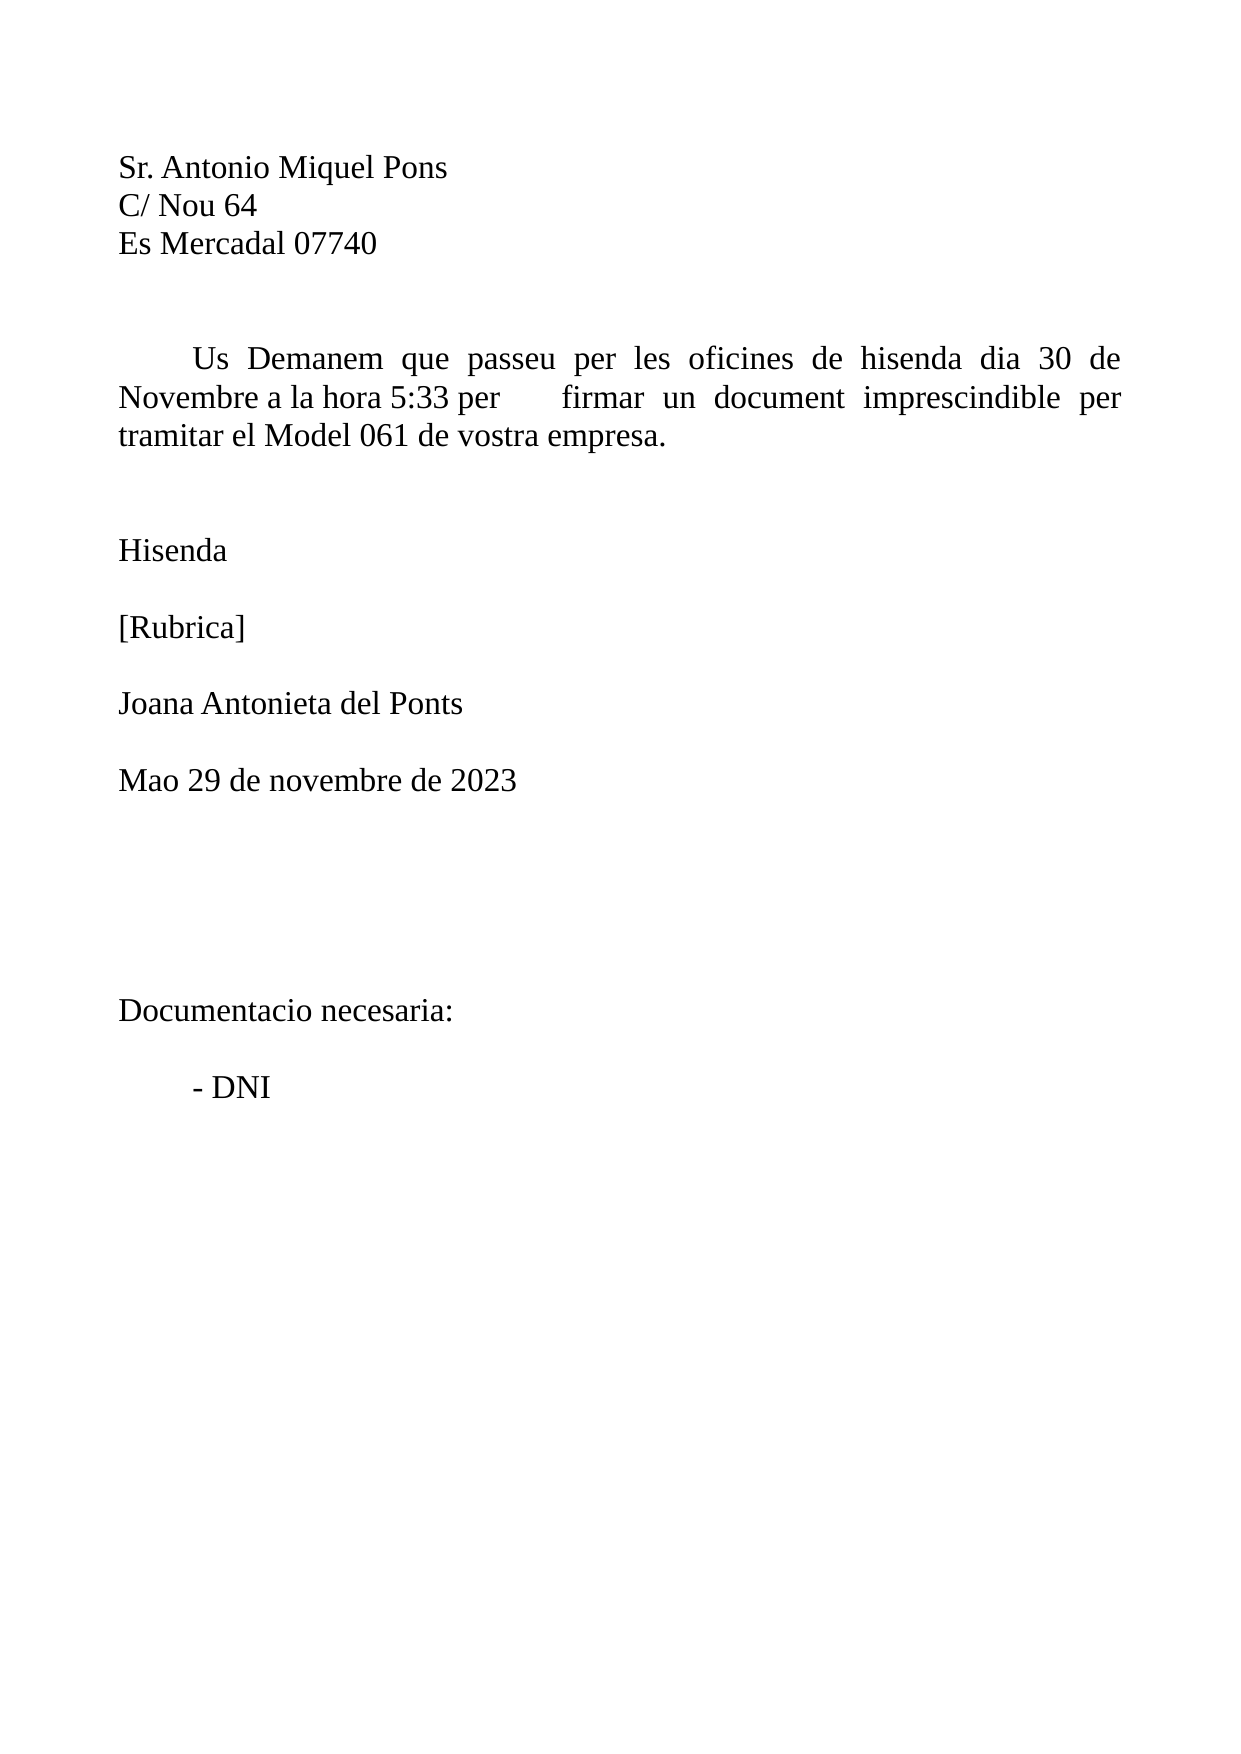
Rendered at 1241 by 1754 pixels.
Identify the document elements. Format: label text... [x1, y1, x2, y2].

text C/ Nou 64 [118, 185, 1122, 223]
text - DNI [118, 1067, 1122, 1105]
text Documentacio necesaria: [118, 990, 1122, 1028]
text Joana Antonieta del Ponts [118, 683, 1122, 722]
text Hisenda [118, 530, 1122, 568]
text Us Demanem que passeu per les oficines de hisenda dia 30 de Novembre a la hora 5:33 per firmar un document imprescindible per tramitar el Model 061 de vostra empresa. [118, 338, 1122, 453]
text Sr. Antonio Miquel Pons [118, 147, 1122, 185]
text Es Mercadal 07740 [118, 223, 1122, 262]
text Mao 29 de novembre de 2023 [118, 760, 1122, 798]
text [Rubrica] [118, 607, 1122, 645]
